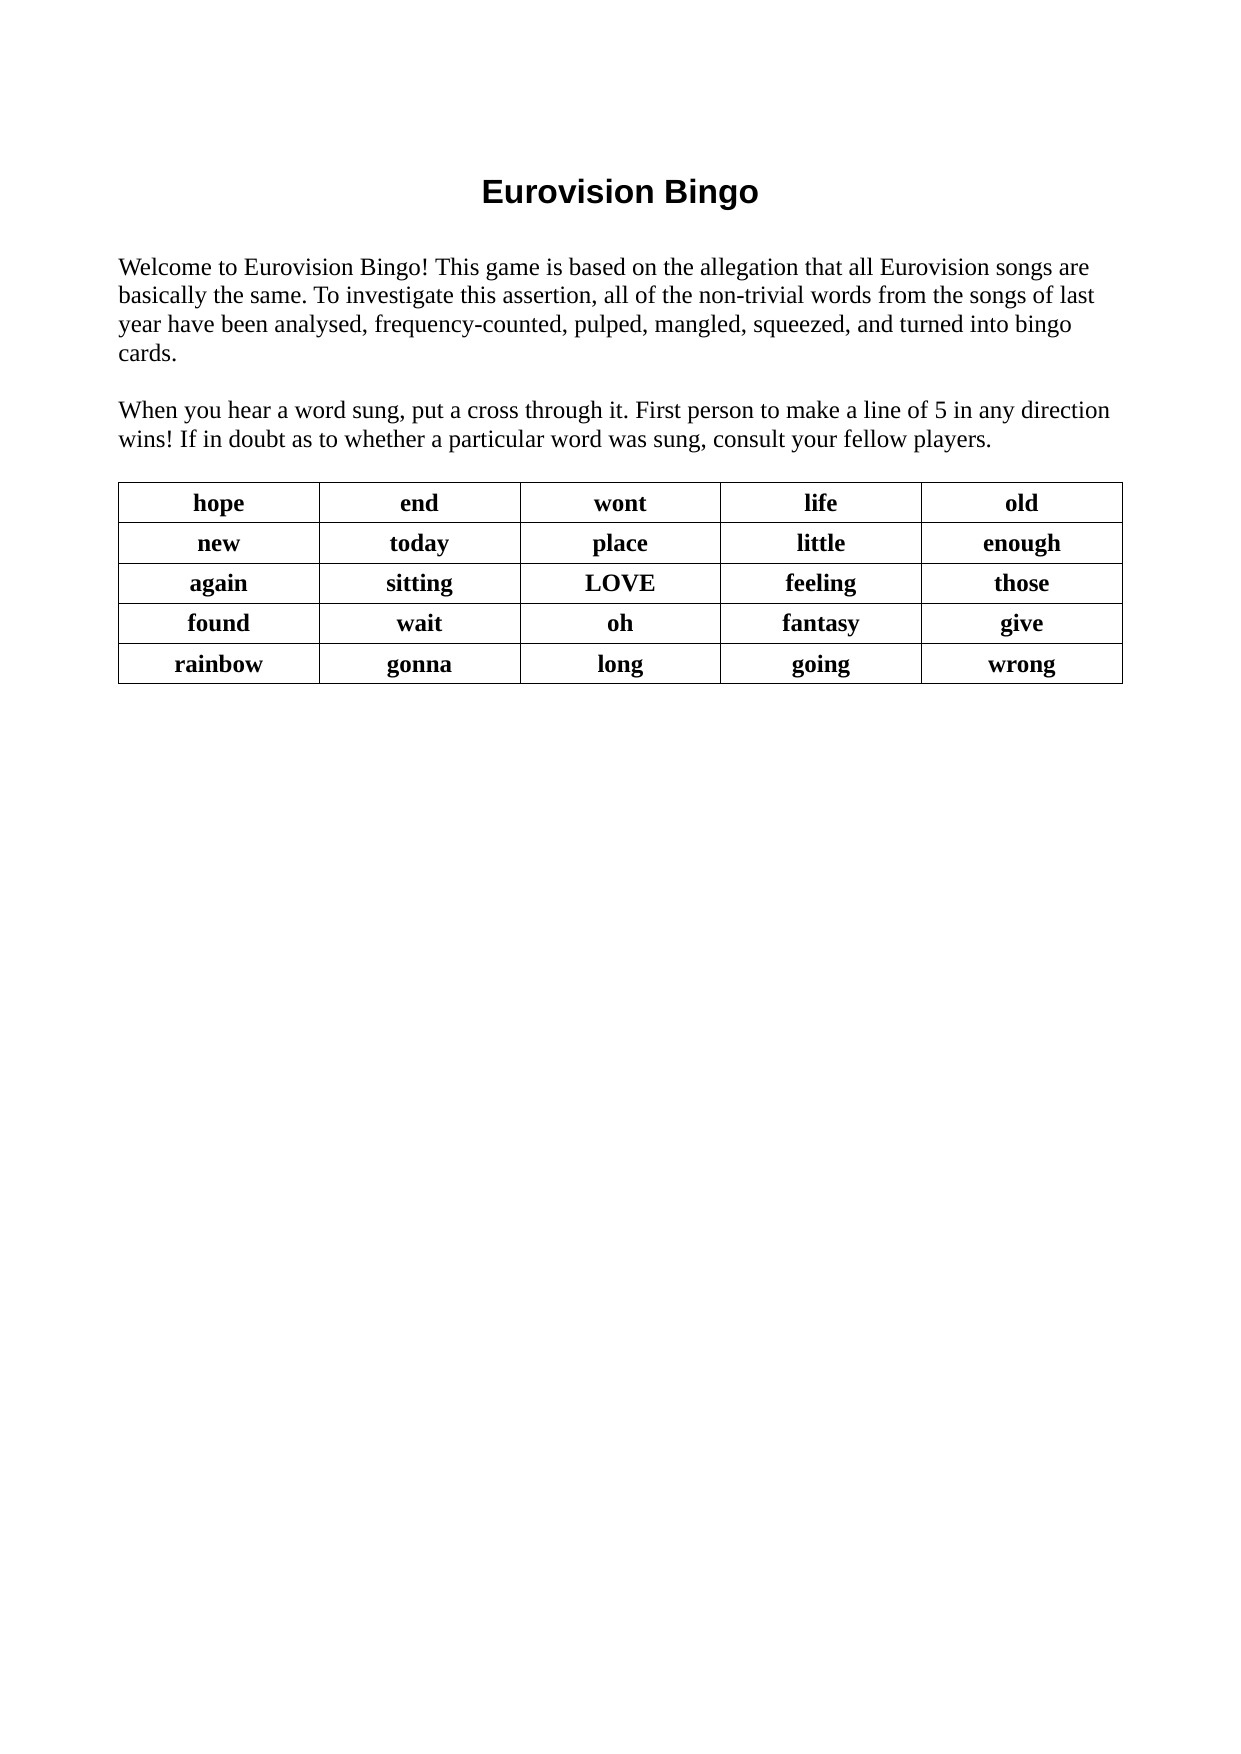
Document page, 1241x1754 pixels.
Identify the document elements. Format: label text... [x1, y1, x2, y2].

table_cell little [721, 523, 921, 562]
table_cell new [119, 523, 319, 562]
table_cell gonna [320, 644, 520, 683]
table_header old [922, 483, 1122, 522]
table_cell LOVE [521, 564, 720, 603]
table_cell those [922, 564, 1122, 603]
table_cell enough [922, 523, 1122, 562]
subtitle Eurovision Bingo [118, 172, 1122, 211]
table_cell today [320, 523, 520, 562]
text Welcome to Eurovision Bingo! This game is based on the allegation that all Eurovision songs are basically the same. To investigate this assertion, all of the non-trivial words from the songs of last year have been analysed, frequency-counted, pulped, mangled, squeezed, and turned into bingo cards. [118, 252, 1122, 367]
table_cell wrong [922, 644, 1122, 683]
table_cell give [922, 604, 1122, 643]
table_cell place [521, 523, 720, 562]
table_cell again [119, 564, 319, 603]
table_header wont [521, 483, 720, 522]
text When you hear a word sung, put a cross through it. First person to make a line of 5 in any direction wins! If in doubt as to whether a particular word was sung, consult your fellow players. [118, 396, 1122, 453]
table_header hope [119, 483, 319, 522]
table_cell long [521, 644, 720, 683]
table_cell fantasy [721, 604, 921, 643]
table_header life [721, 483, 921, 522]
table_cell going [721, 644, 921, 683]
table_cell sitting [320, 564, 520, 603]
table_cell wait [320, 604, 520, 643]
table_cell oh [521, 604, 720, 643]
table_cell rainbow [119, 644, 319, 683]
table_header end [320, 483, 520, 522]
table_cell found [119, 604, 319, 643]
table_cell feeling [721, 564, 921, 603]
